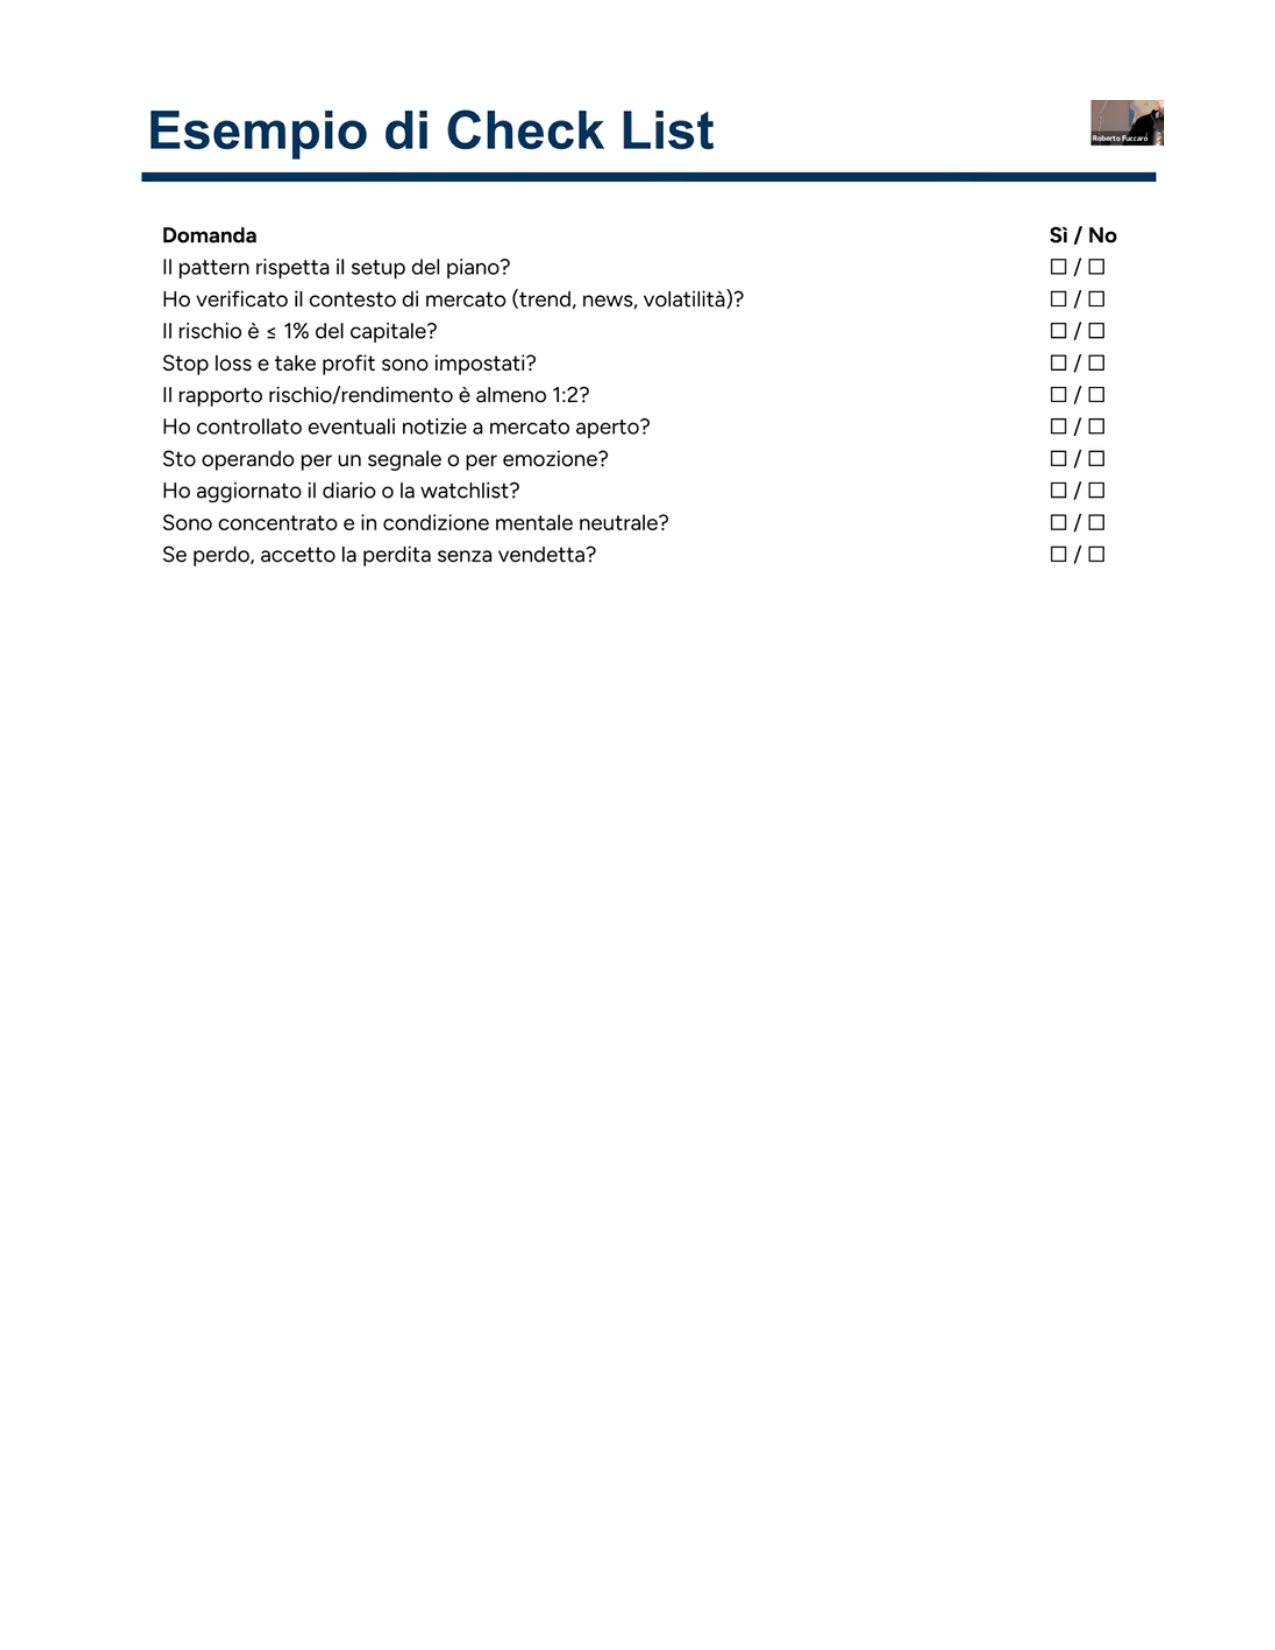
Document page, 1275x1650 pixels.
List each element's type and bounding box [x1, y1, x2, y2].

picture [125, 100, 1164, 598]
